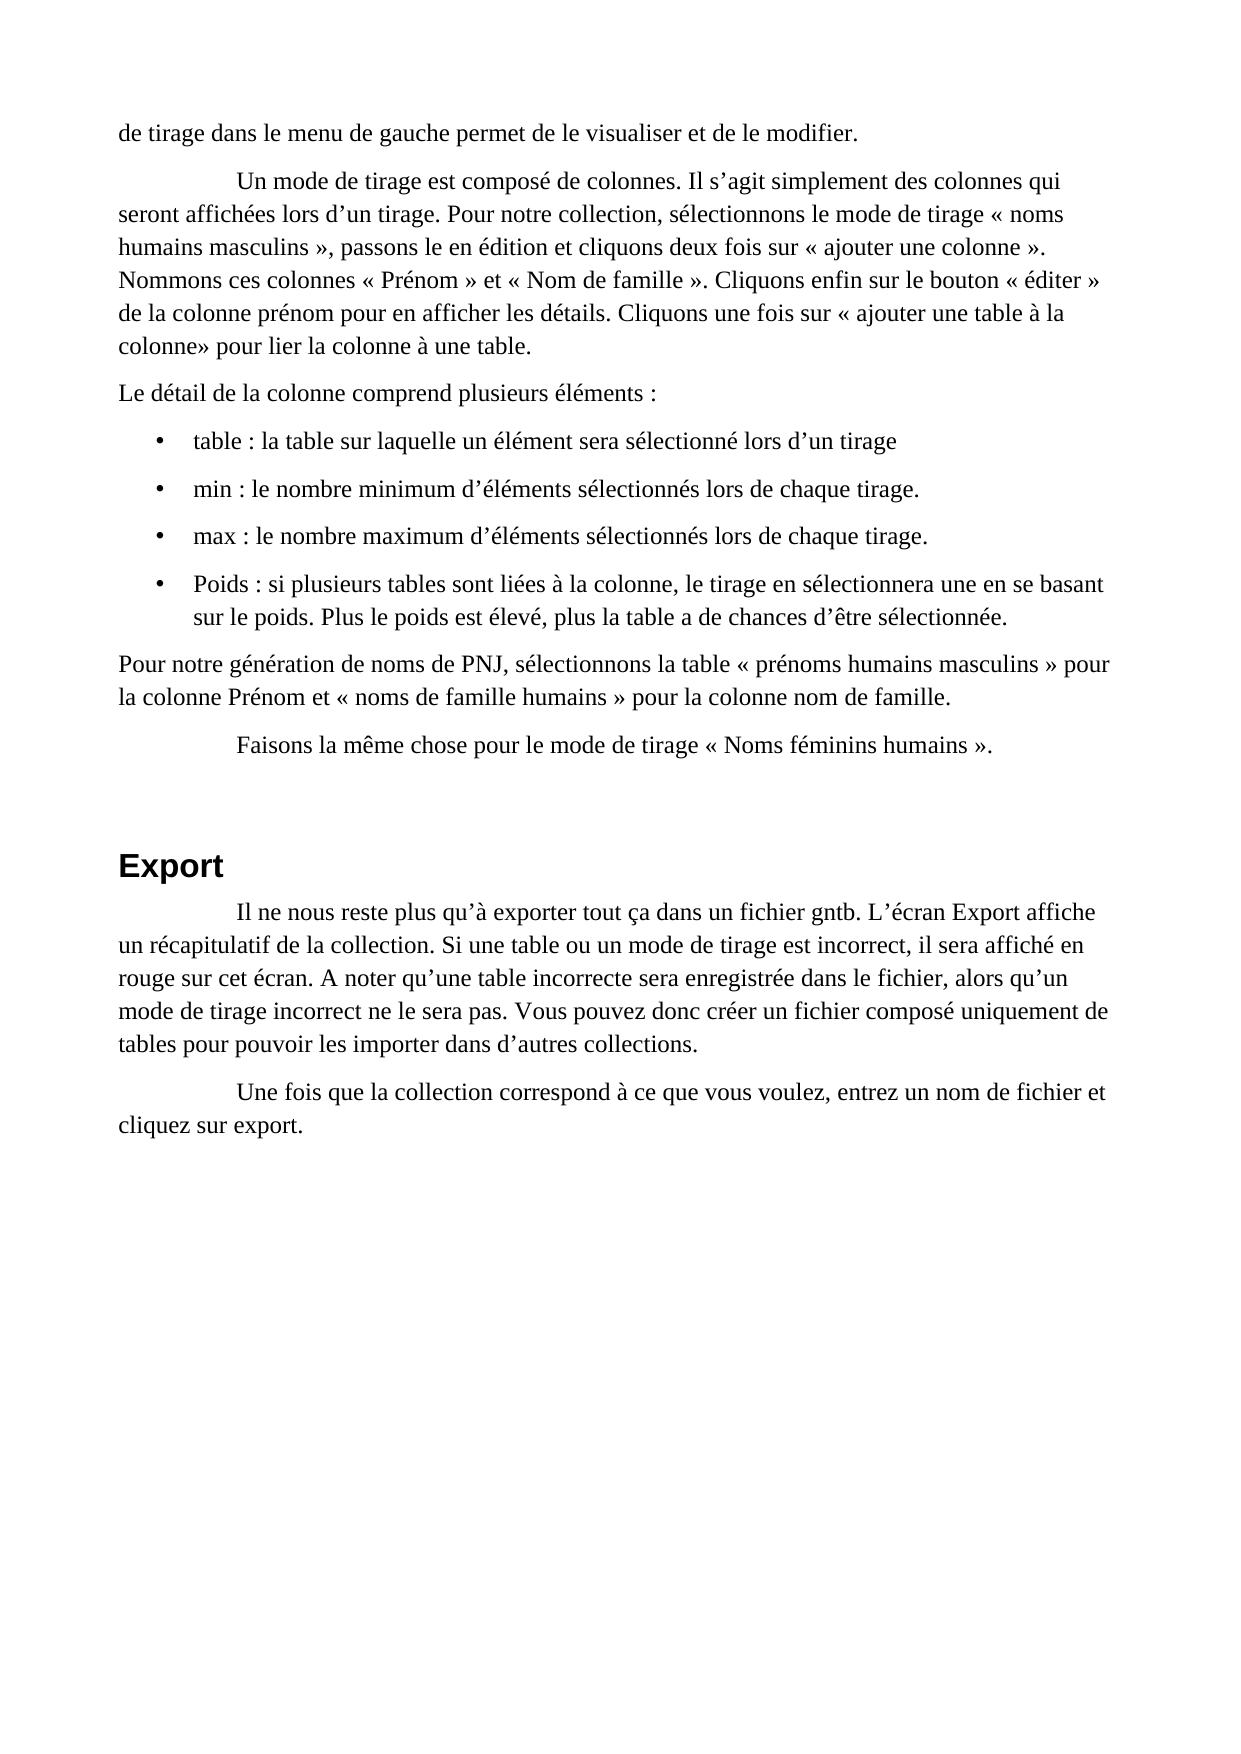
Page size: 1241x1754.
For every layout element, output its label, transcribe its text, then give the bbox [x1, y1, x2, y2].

text Le détail de la colonne comprend plusieurs éléments : [118, 378, 1122, 407]
list min : le nombre minimum d’éléments sélectionnés lors de chaque tirage. [156, 474, 1122, 502]
text Faisons la même chose pour le mode de tirage « Noms féminins humains ». [118, 730, 1122, 759]
subtitle Export [118, 846, 1122, 884]
text de tirage dans le menu de gauche permet de le visualiser et de le modifier. [118, 118, 1122, 147]
text Pour notre génération de noms de PNJ, sélectionnons la table « prénoms humains masculins » pour la colonne Prénom et « noms de famille humains » pour la colonne nom de famille. [118, 649, 1122, 711]
list max : le nombre maximum d’éléments sélectionnés lors de chaque tirage. [156, 521, 1122, 550]
list table : la table sur laquelle un élément sera sélectionné lors d’un tirage [156, 426, 1122, 455]
list Poids : si plusieurs tables sont liées à la colonne, le tirage en sélectionnera une en se basant sur le poids. Plus le poids est élevé, plus la table a de chances d’être sélectionnée. [156, 569, 1122, 631]
text Une fois que la collection correspond à ce que vous voulez, entrez un nom de fichier et cliquez sur export. [118, 1077, 1122, 1138]
text Il ne nous reste plus qu’à exporter tout ça dans un fichier gntb. L’écran Export affiche un récapitulatif de la collection. Si une table ou un mode de tirage est incorrect, il sera affiché en rouge sur cet écran. A noter qu’une table incorrecte sera enregistrée dans le fichier, alors qu’un mode de tirage incorrect ne le sera pas. Vous pouvez donc créer un fichier composé uniquement de tables pour pouvoir les importer dans d’autres collections. [118, 897, 1122, 1058]
text Un mode de tirage est composé de colonnes. Il s’agit simplement des colonnes qui seront affichées lors d’un tirage. Pour notre collection, sélectionnons le mode de tirage « noms humains masculins », passons le en édition et cliquons deux fois sur « ajouter une colonne ». Nommons ces colonnes « Prénom » et « Nom de famille ». Cliquons enfin sur le bouton « éditer » de la colonne prénom pour en afficher les détails. Cliquons une fois sur « ajouter une table à la colonne» pour lier la colonne à une table. [118, 166, 1122, 359]
